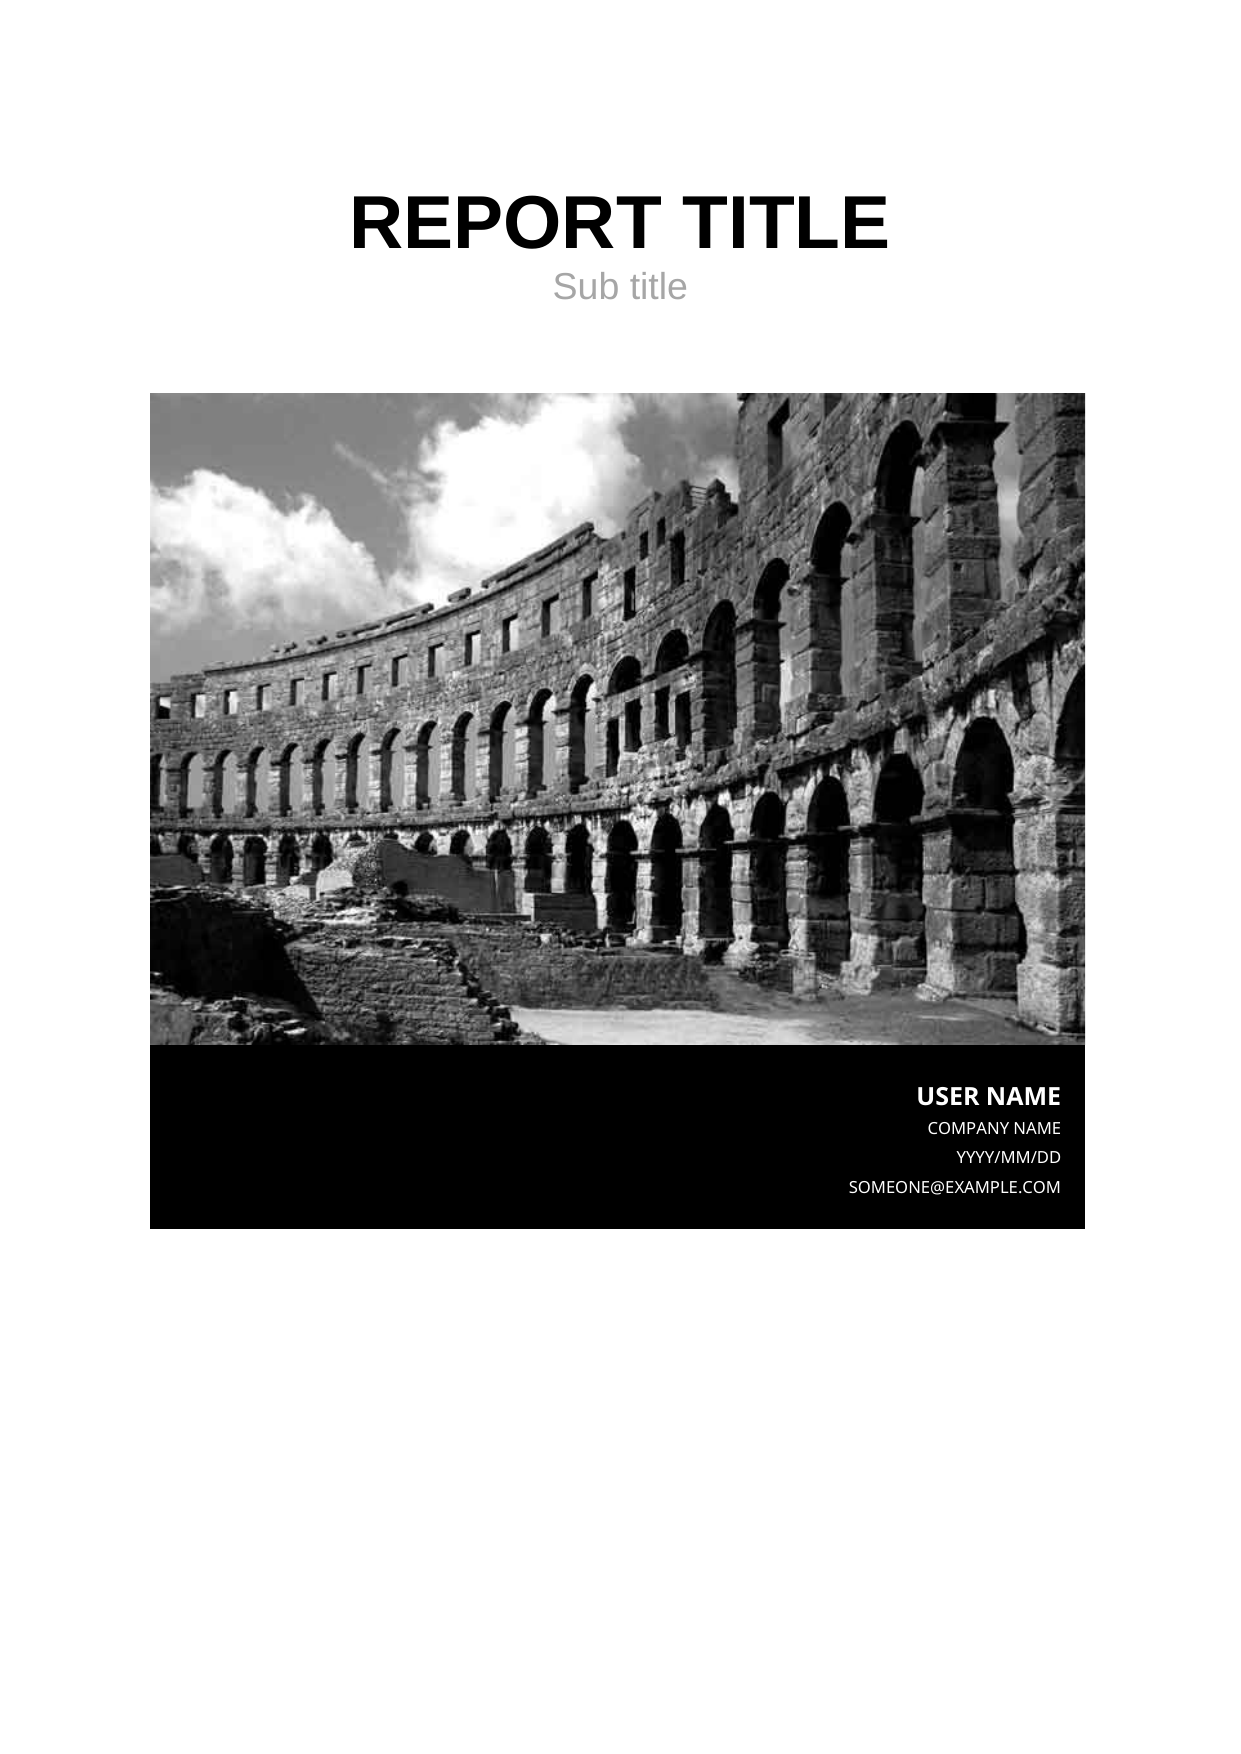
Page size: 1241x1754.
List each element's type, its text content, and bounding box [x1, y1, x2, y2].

text REPORT TITLE [150, 178, 1090, 264]
picture [150, 393, 1085, 1045]
text Sub title [150, 264, 1090, 308]
